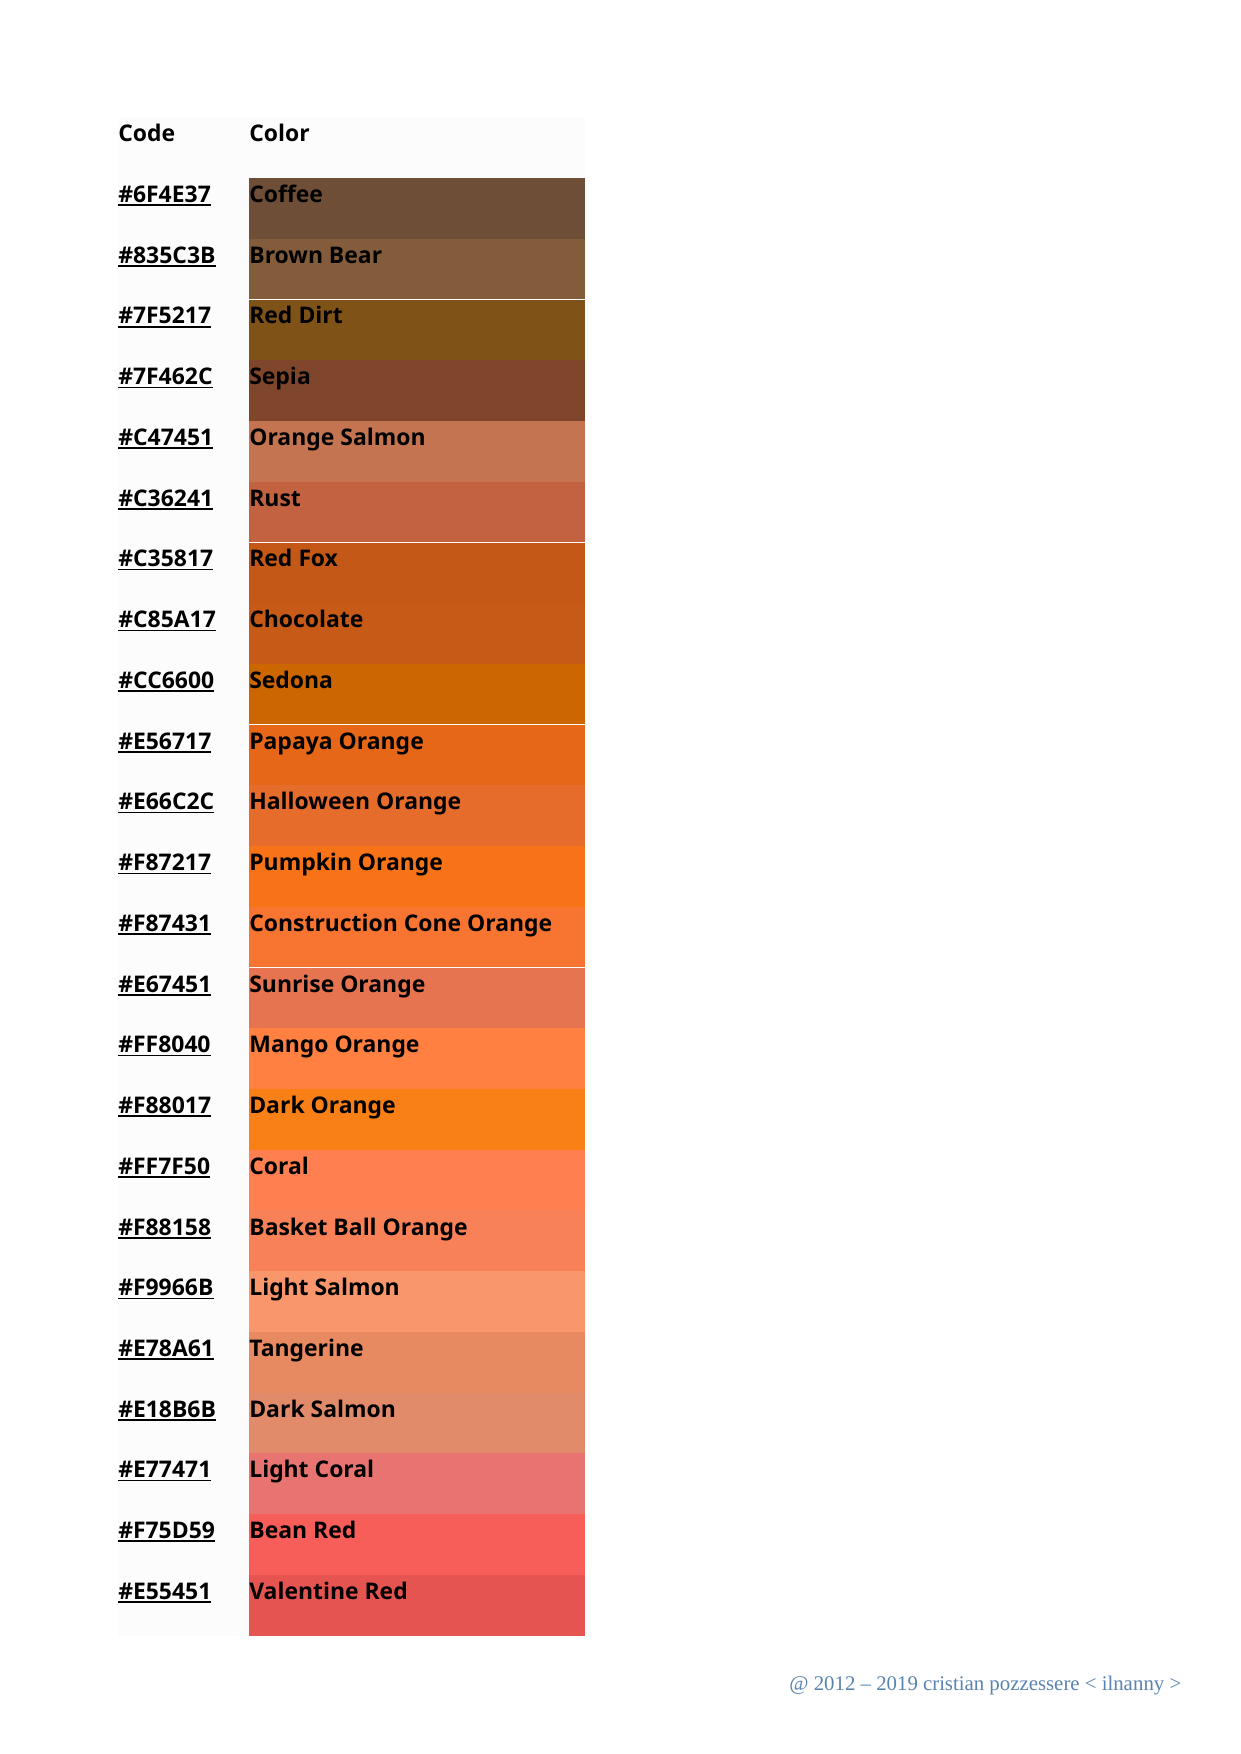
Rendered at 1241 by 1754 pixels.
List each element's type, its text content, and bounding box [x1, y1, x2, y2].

table_cell #F88017 [118, 1089, 249, 1150]
table_cell Tangerine [249, 1332, 585, 1393]
table_cell #CC6600 [118, 664, 249, 724]
table_cell Coffee [249, 178, 585, 239]
table_cell #C85A17 [118, 603, 249, 664]
table_header Code [118, 117, 249, 178]
table_cell Light Salmon [249, 1271, 585, 1332]
table_cell #7F462C [118, 360, 249, 421]
table_cell Red Dirt [249, 300, 585, 360]
table_cell #E18B6B [118, 1393, 249, 1453]
table_cell Dark Orange [249, 1089, 585, 1150]
table_header Color [249, 117, 585, 178]
table_cell #F88158 [118, 1210, 249, 1271]
table_cell Rust [249, 482, 585, 542]
table_cell #F87217 [118, 846, 249, 907]
table_cell Sepia [249, 360, 585, 421]
table_cell Orange Salmon [249, 421, 585, 482]
table_cell Sunrise Orange [249, 968, 585, 1028]
table_cell #F87431 [118, 907, 249, 967]
table_cell Valentine Red [249, 1575, 585, 1636]
table_cell #E55451 [118, 1575, 249, 1636]
table_cell Dark Salmon [249, 1393, 585, 1453]
table_cell Halloween Orange [249, 785, 585, 846]
table_cell Light Coral [249, 1453, 585, 1514]
table_cell #7F5217 [118, 300, 249, 360]
table_cell Bean Red [249, 1514, 585, 1575]
table_cell #E77471 [118, 1453, 249, 1514]
table_cell #FF8040 [118, 1028, 249, 1089]
table_cell Chocolate [249, 603, 585, 664]
table_cell #E67451 [118, 968, 249, 1028]
table_cell Sedona [249, 664, 585, 724]
table_cell #E78A61 [118, 1332, 249, 1393]
table_cell #F75D59 [118, 1514, 249, 1575]
table_cell #FF7F50 [118, 1150, 249, 1210]
table_cell Mango Orange [249, 1028, 585, 1089]
table_cell Red Fox [249, 543, 585, 603]
table_cell #C47451 [118, 421, 249, 482]
table_cell Papaya Orange [249, 725, 585, 785]
table_cell #835C3B [118, 239, 249, 299]
table_cell Pumpkin Orange [249, 846, 585, 907]
table_cell Brown Bear [249, 239, 585, 299]
table_cell #F9966B [118, 1271, 249, 1332]
table_cell Coral [249, 1150, 585, 1210]
table_cell #6F4E37 [118, 178, 249, 239]
table_cell #C36241 [118, 482, 249, 542]
table_cell #C35817 [118, 543, 249, 603]
table_cell Construction Cone Orange [249, 907, 585, 967]
table_cell #E66C2C [118, 785, 249, 846]
table_cell #E56717 [118, 725, 249, 785]
table_cell Basket Ball Orange [249, 1210, 585, 1271]
